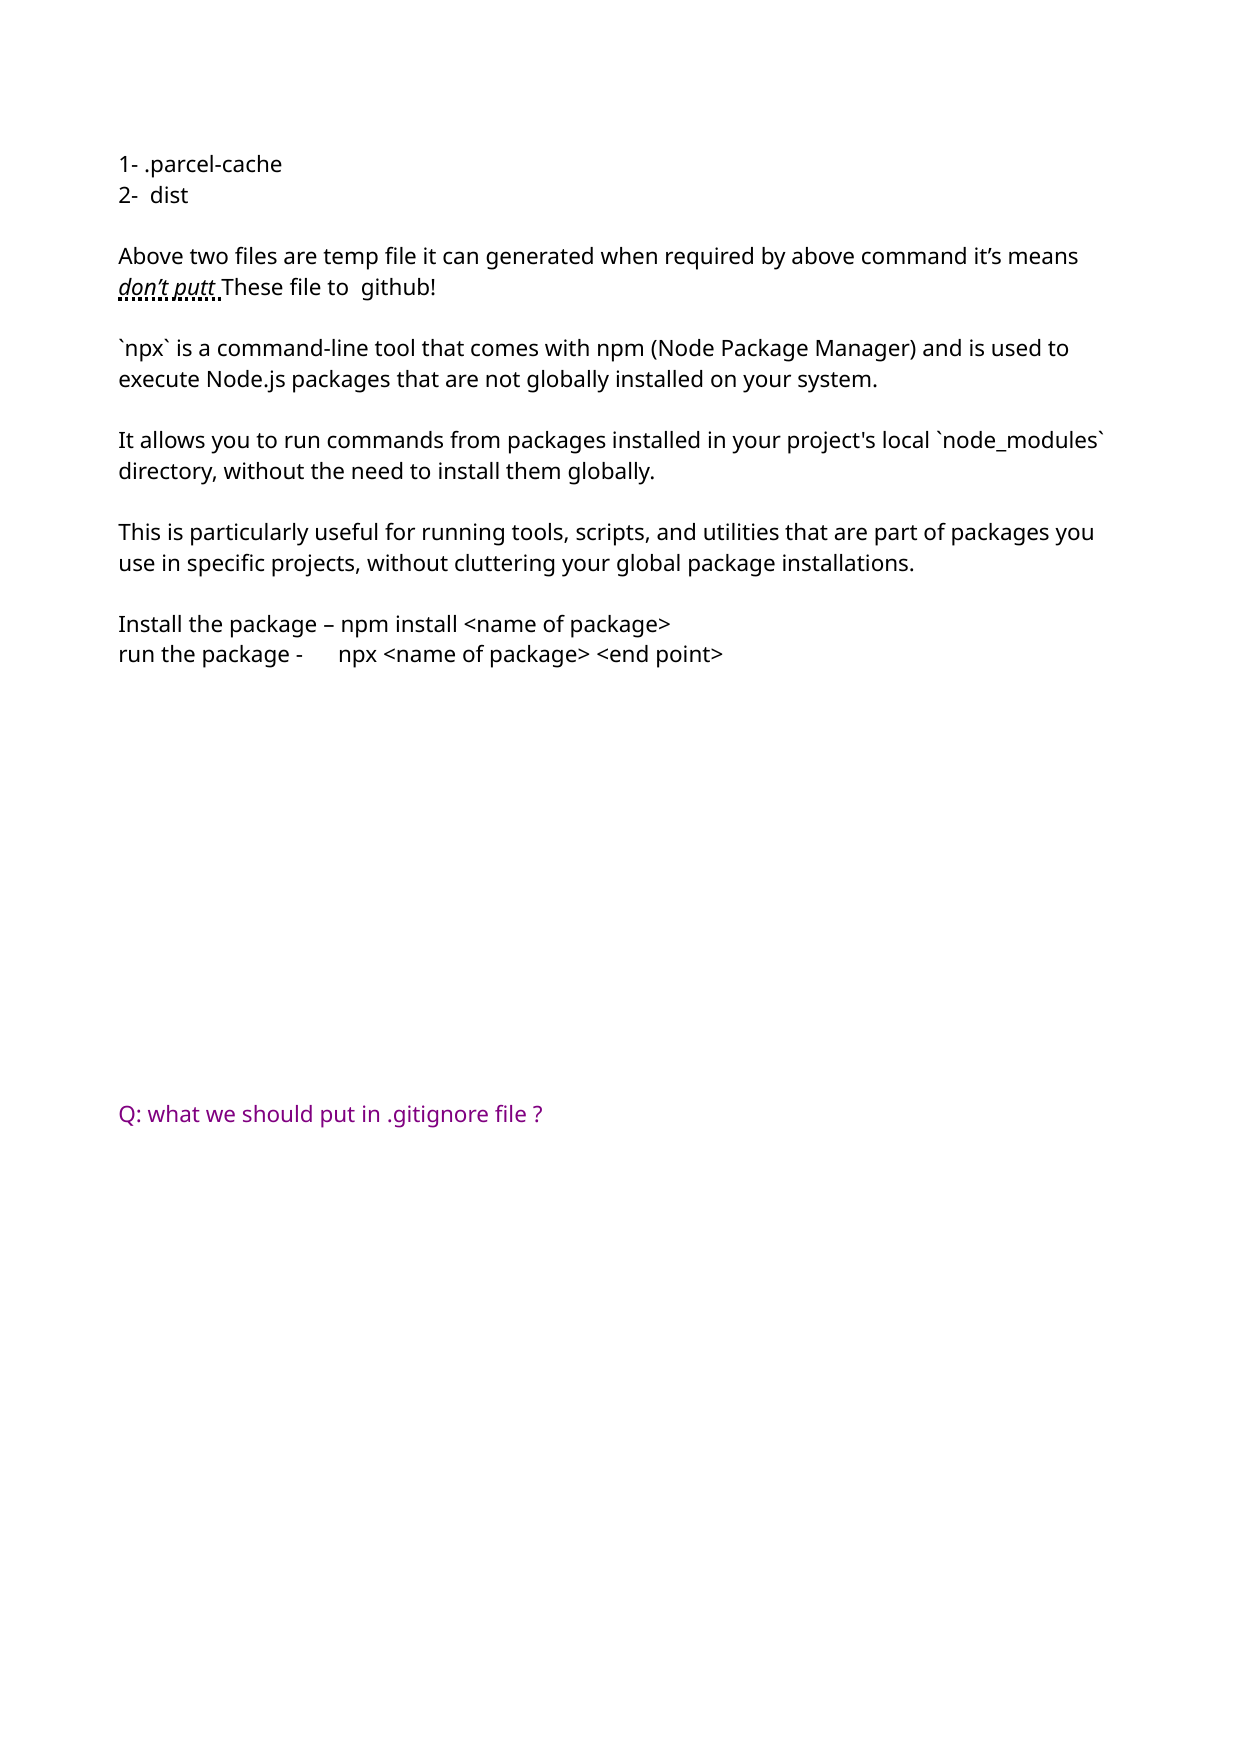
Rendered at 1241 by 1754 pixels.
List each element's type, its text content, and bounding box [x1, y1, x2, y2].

text `npx` is a command-line tool that comes with npm (Node Package Manager) and is used to execute Node.js packages that are not globally installed on your system. [118, 332, 1122, 394]
text Above two files are temp file it can generated when required by above command it’s means don’t putt These file to github! [118, 241, 1122, 302]
text 2- dist [118, 179, 1122, 210]
text It allows you to run commands from packages installed in your project's local `node_modules` directory, without the need to install them globally. [118, 424, 1122, 486]
text This is particularly useful for running tools, scripts, and utilities that are part of packages you use in specific projects, without cluttering your global package installations. [118, 516, 1122, 577]
text run the package - npx <name of package> <end point> [118, 639, 1122, 669]
text Install the package – npm install <name of package> [118, 608, 1122, 639]
text Q: what we should put in .gitignore file ? [118, 1098, 1122, 1129]
text 1- .parcel-cache [118, 149, 1122, 179]
